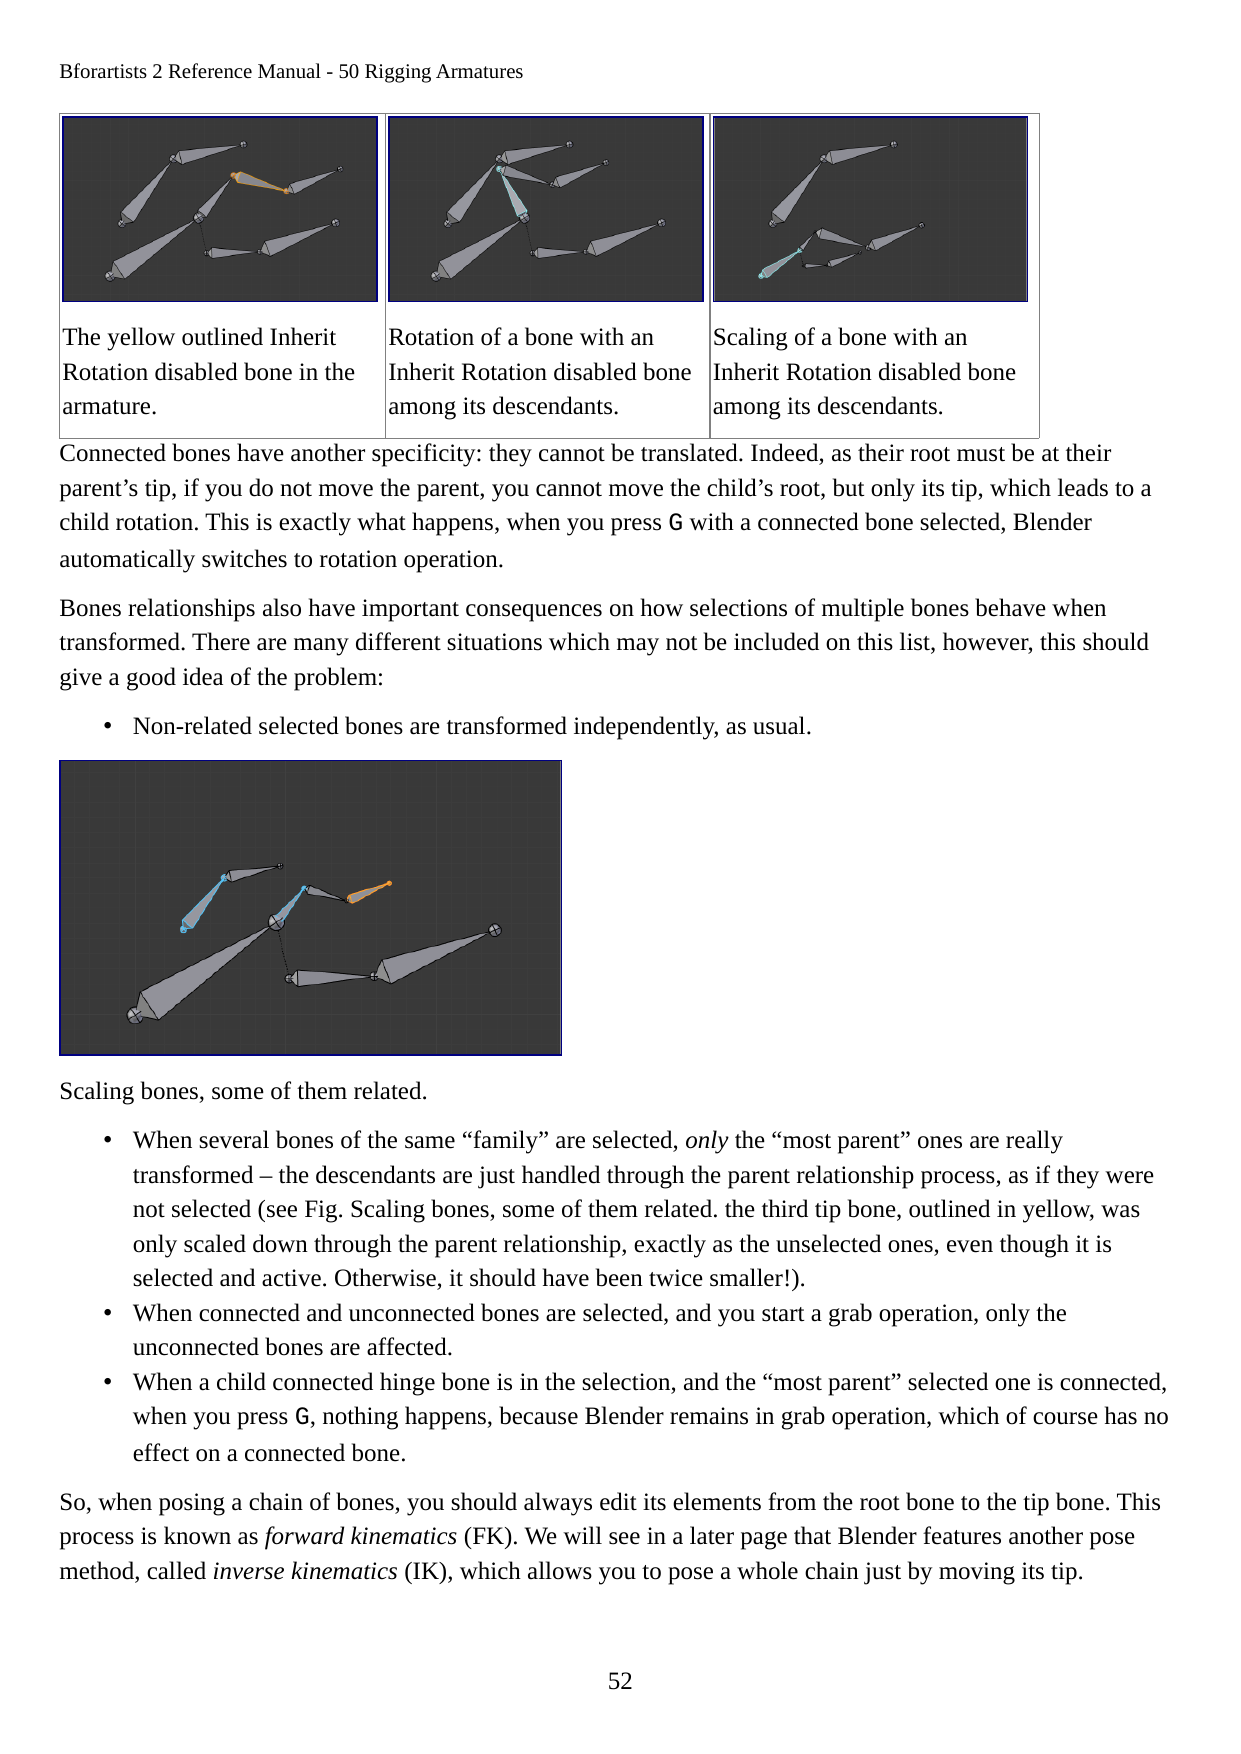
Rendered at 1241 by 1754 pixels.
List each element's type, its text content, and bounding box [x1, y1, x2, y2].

text So, when posing a chain of bones, you should always edit its elements from the root bone to the tip bone. This process is known as forward kinematics (FK). We will see in a later page that Blender features another pose method, called inverse kinematics (IK), which allows you to pose a whole chain just by moving its tip. [59, 1487, 1181, 1584]
text Bones relationships also have important consequences on how selections of multiple bones behave when transformed. There are many different situations which may not be included on this list, however, this should give a good idea of the problem: [59, 593, 1181, 690]
list When connected and unconnected bones are selected, and you start a grab operation, only the unconnected bones are affected. [103, 1298, 1181, 1361]
list When several bones of the same “family” are selected, only the “most parent” ones are really transformed – the descendants are just handled through the parent relationship process, as if they were not selected (see Fig. Scaling bones, some of them related. the third tip bone, outlined in yellow, was only scaled down through the parent relationship, exactly as the unselected ones, even though it is selected and active. Otherwise, it should have been twice smaller!). [103, 1125, 1181, 1292]
picture [61, 761, 561, 1054]
table_header The yellow outlined Inherit Rotation disabled bone in the armature. [60, 114, 385, 438]
picture [64, 118, 376, 301]
list When a child connected hinge bone is in the selection, and the “most parent” selected one is connected, when you press G, nothing happens, because Blender remains in grab operation, which of course has no effect on a connected bone. [103, 1367, 1181, 1466]
text Scaling bones, some of them related. [59, 1076, 1181, 1105]
list Non-related selected bones are transformed independently, as usual. [103, 711, 1181, 739]
table_header Rotation of a bone with an Inherit Rotation disabled bone among its descendants. [386, 114, 709, 438]
text Connected bones have another specificity: they cannot be translated. Indeed, as their root must be at their parent’s tip, if you do not move the parent, you cannot move the child’s root, but only its tip, which leads to a child rotation. This is exactly what happens, when you press G with a connected bone selected, Blender automatically switches to rotation operation. [59, 438, 1181, 572]
table_header Scaling of a bone with an Inherit Rotation disabled bone among its descendants. [711, 114, 1039, 438]
picture [390, 118, 702, 301]
picture [714, 118, 1027, 301]
